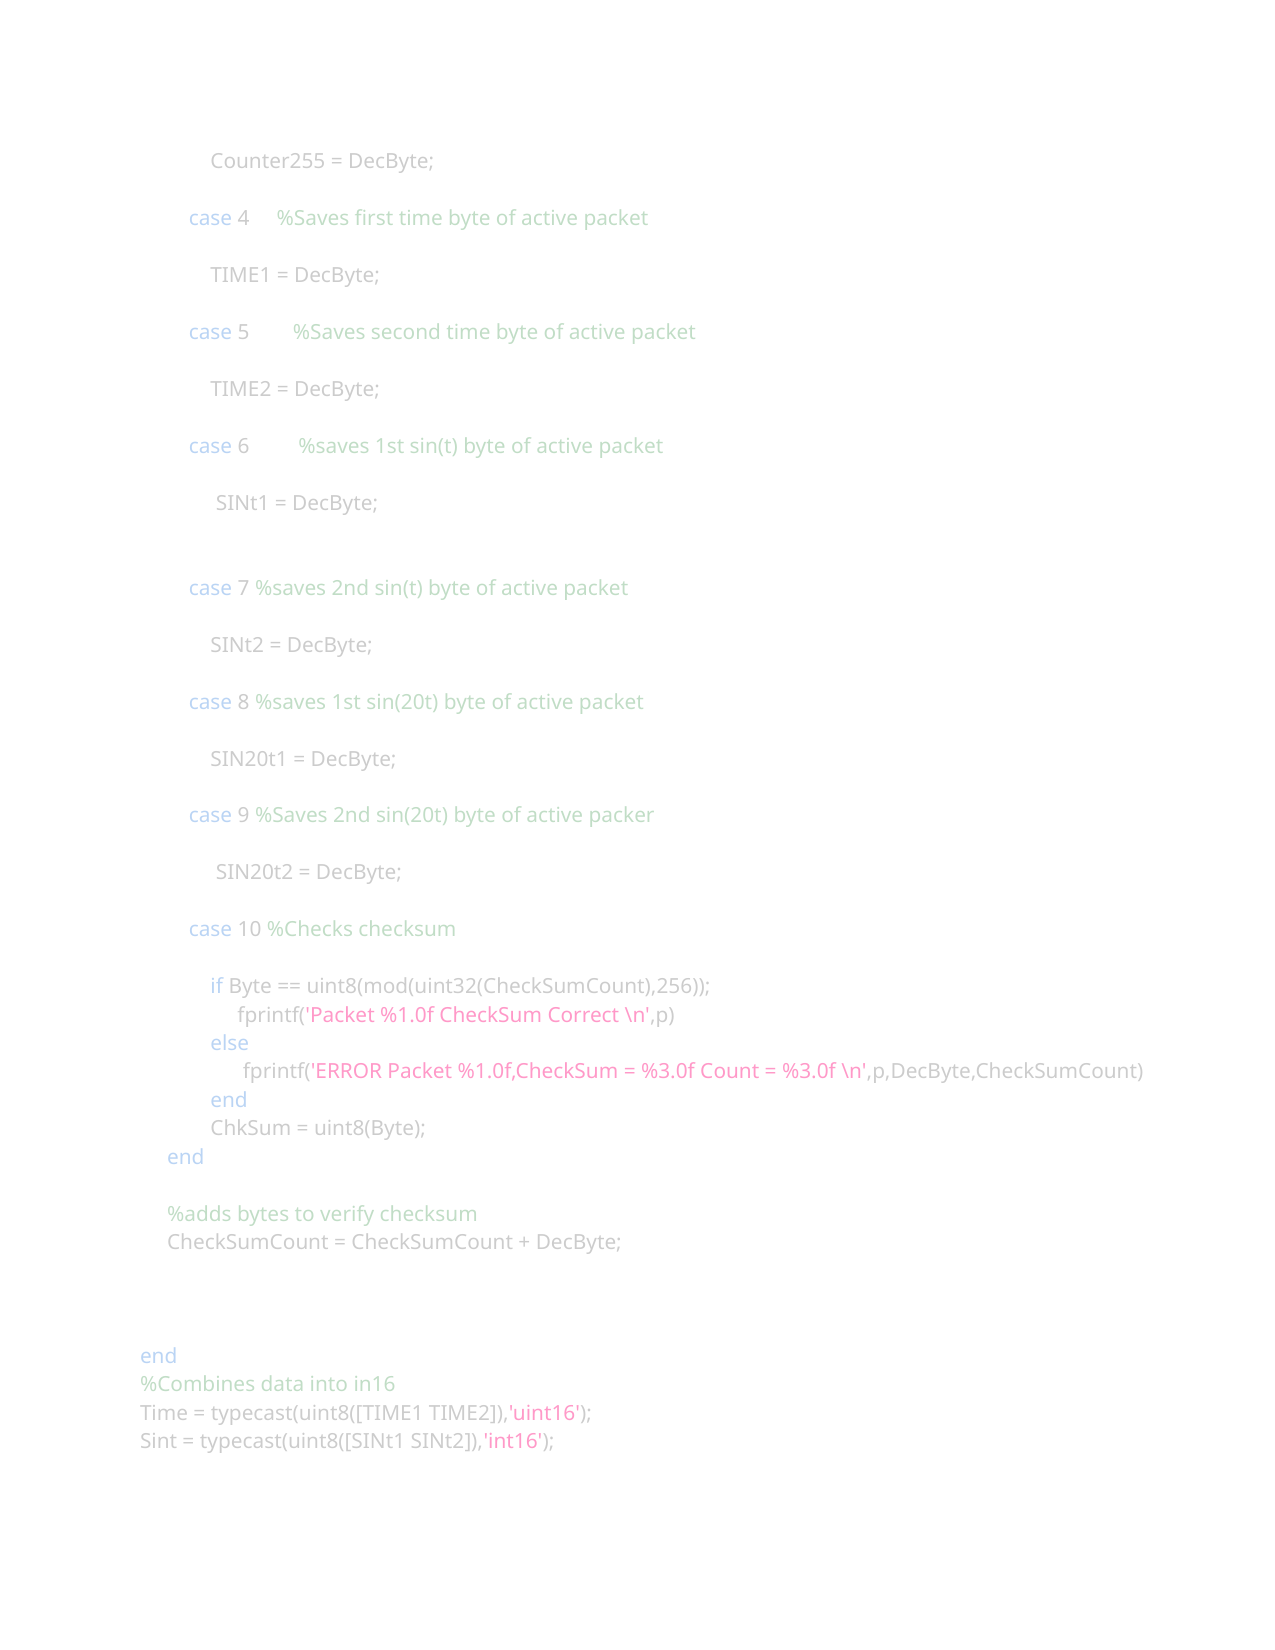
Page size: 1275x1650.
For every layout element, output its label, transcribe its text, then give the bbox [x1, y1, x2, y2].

text case 6 %saves 1st sin(t) byte of active packet [118, 431, 1157, 459]
text else [118, 1028, 1157, 1057]
text SINt1 = DecByte; [118, 488, 1157, 516]
text case 5 %Saves second time byte of active packet [118, 317, 1157, 346]
text fprintf('Packet %1.0f CheckSum Correct \n',p) [118, 1000, 1157, 1028]
text end [118, 1341, 1157, 1369]
text SINt2 = DecByte; [118, 630, 1157, 658]
text case 7 %saves 2nd sin(t) byte of active packet [118, 573, 1157, 602]
text fprintf('ERROR Packet %1.0f,CheckSum = %3.0f Count = %3.0f \n',p,DecByte,CheckSumCount) [118, 1057, 1157, 1085]
text case 10 %Checks checksum [118, 914, 1157, 943]
text case 4 %Saves first time byte of active packet [118, 203, 1157, 232]
text CheckSumCount = CheckSumCount + DecByte; [118, 1227, 1157, 1256]
text end [118, 1142, 1157, 1170]
text Counter255 = DecByte; [118, 147, 1157, 175]
text if Byte == uint8(mod(uint32(CheckSumCount),256)); [118, 971, 1157, 1000]
text SIN20t1 = DecByte; [118, 744, 1157, 772]
text TIME1 = DecByte; [118, 260, 1157, 289]
text case 9 %Saves 2nd sin(20t) byte of active packer [118, 801, 1157, 829]
text Sint = typecast(uint8([SINt1 SINt2]),'int16'); [118, 1426, 1157, 1455]
text %Combines data into in16 [118, 1369, 1157, 1398]
text SIN20t2 = DecByte; [118, 857, 1157, 886]
text ChkSum = uint8(Byte); [118, 1113, 1157, 1142]
text end [118, 1085, 1157, 1113]
text Time = typecast(uint8([TIME1 TIME2]),'uint16'); [118, 1398, 1157, 1426]
text %adds bytes to verify checksum [118, 1199, 1157, 1227]
text case 8 %saves 1st sin(20t) byte of active packet [118, 687, 1157, 715]
text TIME2 = DecByte; [118, 374, 1157, 402]
